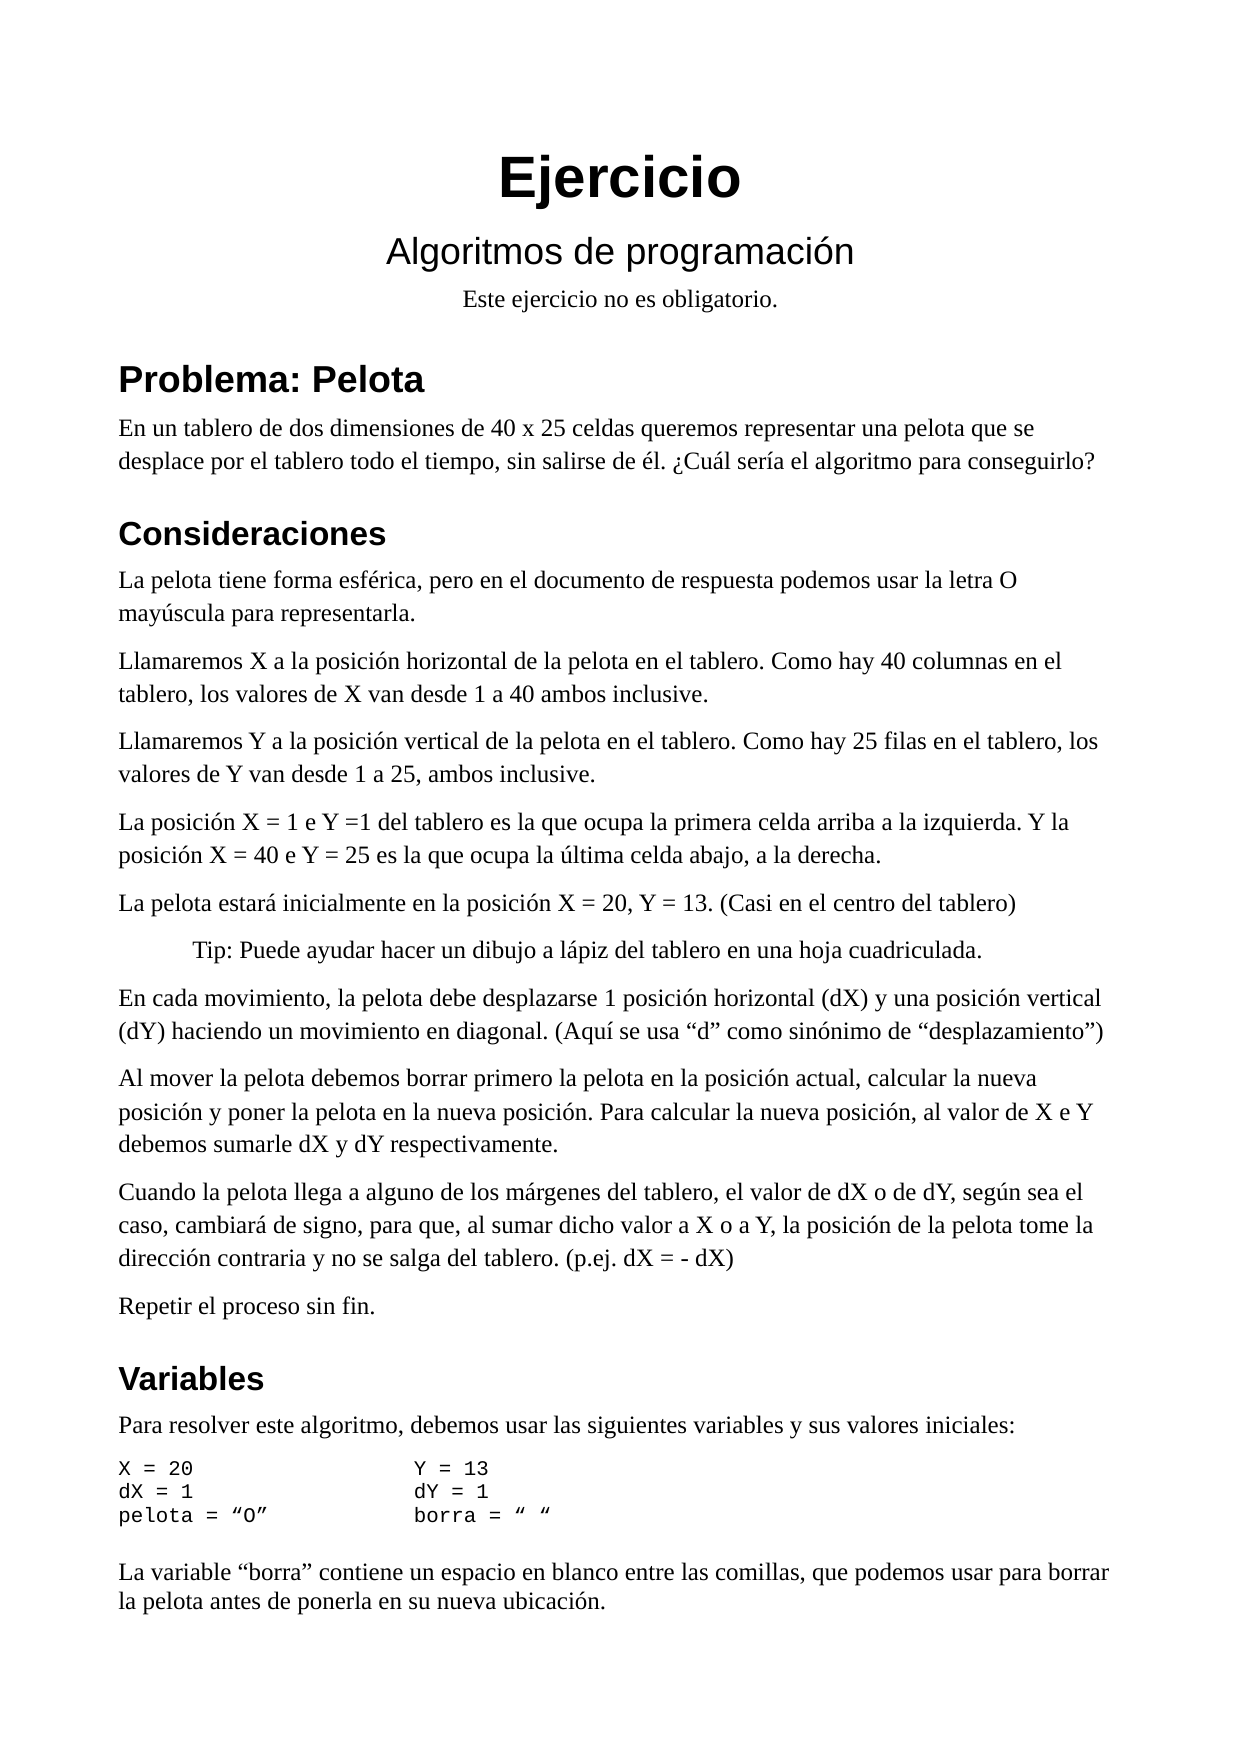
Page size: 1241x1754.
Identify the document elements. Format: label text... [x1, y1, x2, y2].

title Ejercicio [118, 143, 1122, 210]
subtitle Consideraciones [118, 514, 1122, 553]
text Al mover la pelota debemos borrar primero la pelota en la posición actual, calcular la nueva posición y poner la pelota en la nueva posición. Para calcular la nueva posición, al valor de X e Y debemos sumarle dX y dY respectivamente. [118, 1063, 1122, 1158]
text Llamaremos Y a la posición vertical de la pelota en el tablero. Como hay 25 filas en el tablero, los valores de Y van desde 1 a 25, ambos inclusive. [118, 726, 1122, 788]
text La pelota tiene forma esférica, pero en el documento de respuesta podemos usar la letra O mayúscula para representarla. [118, 565, 1122, 627]
text Cuando la pelota llega a alguno de los márgenes del tablero, el valor de dX o de dY, según sea el caso, cambiará de signo, para que, al sumar dicho valor a X o a Y, la posición de la pelota tome la dirección contraria y no se salga del tablero. (p.ej. dX = - dX) [118, 1177, 1122, 1272]
text En un tablero de dos dimensiones de 40 x 25 celdas queremos representar una pelota que se desplace por el tablero todo el tiempo, sin salirse de él. ¿Cuál sería el algoritmo para conseguirlo? [118, 413, 1122, 474]
subtitle Problema: Pelota [118, 357, 1122, 400]
text X = 20 Y = 13 [118, 1458, 1122, 1481]
text Repetir el proceso sin fin. [118, 1291, 1122, 1319]
text La variable “borra” contiene un espacio en blanco entre las comillas, que podemos usar para borrar la pelota antes de ponerla en su nueva ubicación. [118, 1557, 1122, 1615]
text La pelota estará inicialmente en la posición X = 20, Y = 13. (Casi en el centro del tablero) [118, 888, 1122, 916]
text Tip: Puede ayudar hacer un dibujo a lápiz del tablero en una hoja cuadriculada. [118, 935, 1122, 964]
text La posición X = 1 e Y =1 del tablero es la que ocupa la primera celda arriba a la izquierda. Y la posición X = 40 e Y = 25 es la que ocupa la última celda abajo, a la derecha. [118, 807, 1122, 869]
subtitle Variables [118, 1359, 1122, 1398]
text pelota = “O” borra = “ “ [118, 1505, 1122, 1529]
text dX = 1 dY = 1 [118, 1481, 1122, 1505]
text Para resolver este algoritmo, debemos usar las siguientes variables y sus valores iniciales: [118, 1410, 1122, 1439]
text Este ejercicio no es obligatorio. [118, 284, 1122, 313]
text En cada movimiento, la pelota debe desplazarse 1 posición horizontal (dX) y una posición vertical (dY) haciendo un movimiento en diagonal. (Aquí se usa “d” como sinónimo de “desplazamiento”) [118, 983, 1122, 1045]
text Llamaremos X a la posición horizontal de la pelota en el tablero. Como hay 40 columnas en el tablero, los valores de X van desde 1 a 40 ambos inclusive. [118, 646, 1122, 708]
subtitle Algoritmos de programación [118, 229, 1122, 272]
